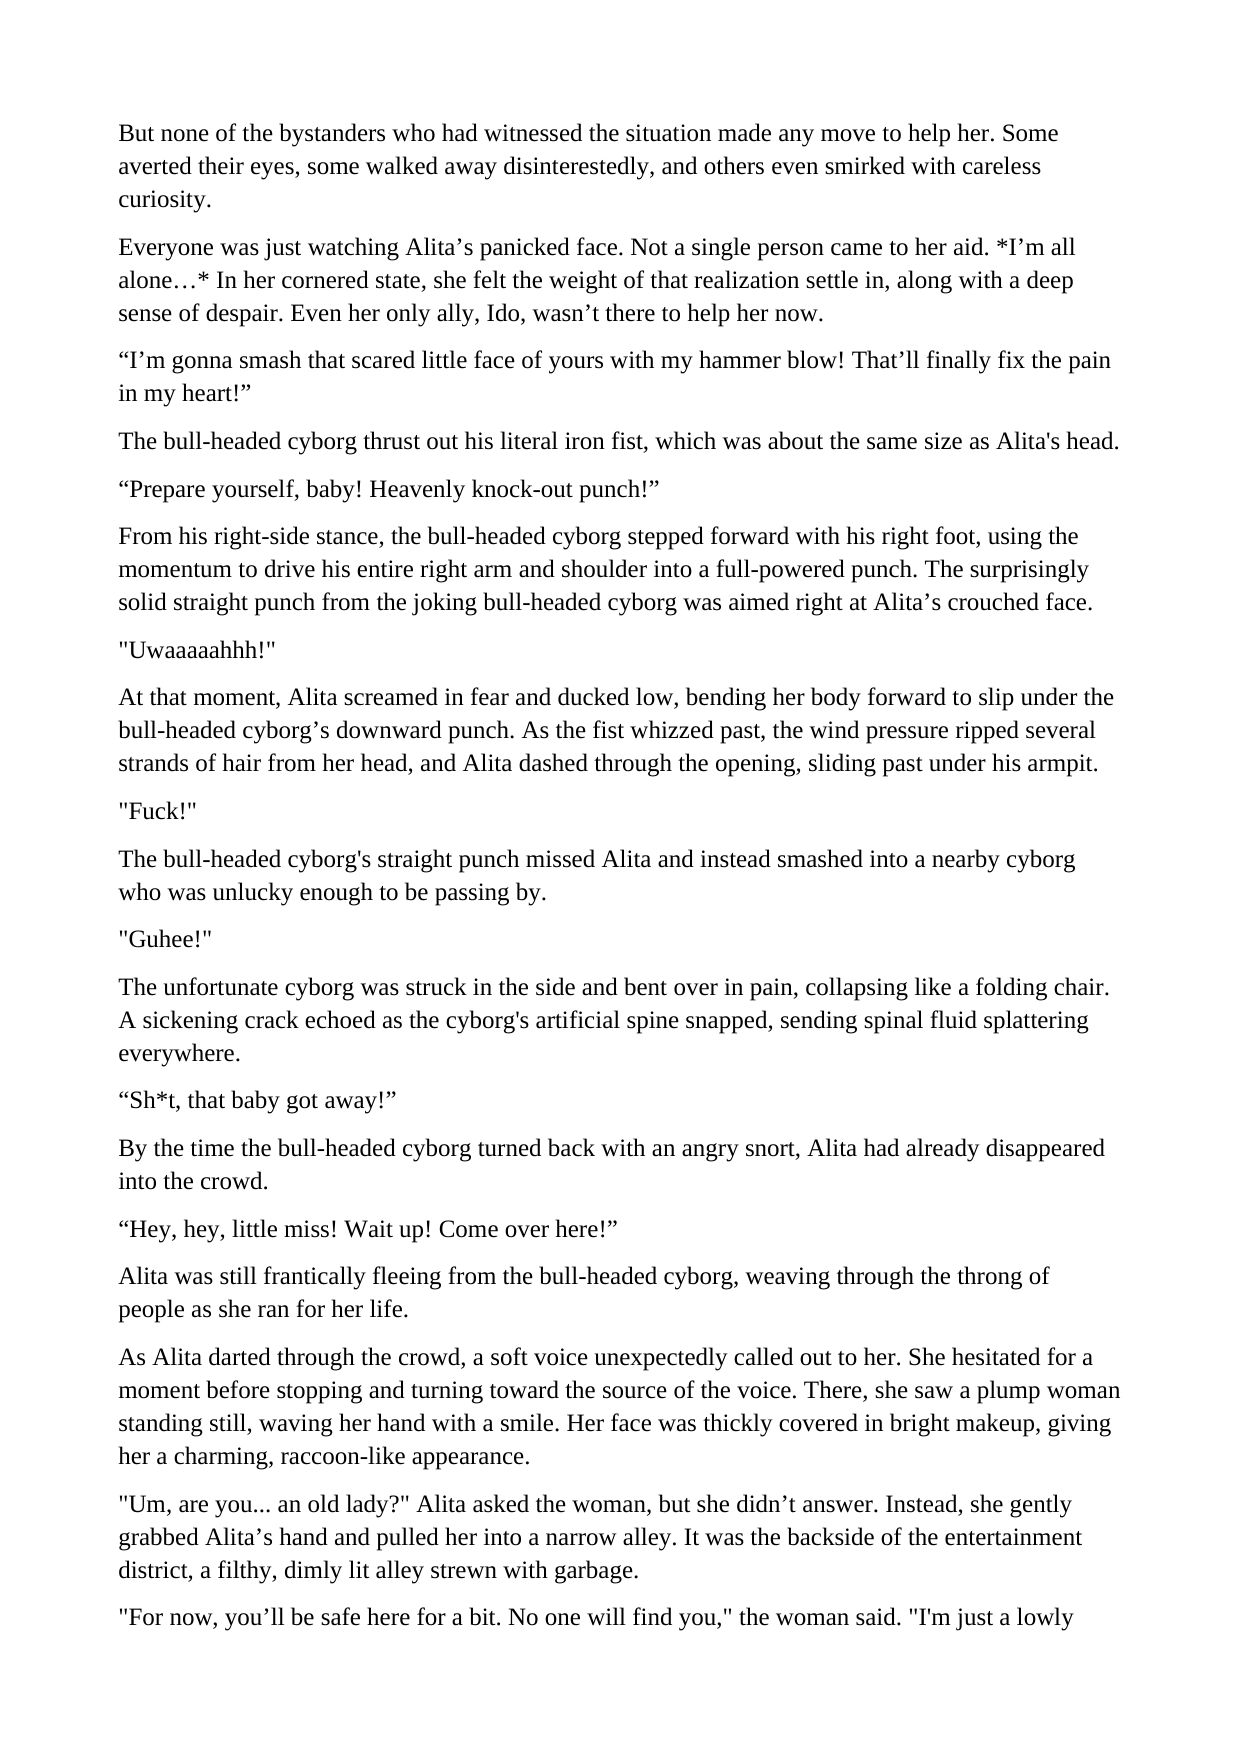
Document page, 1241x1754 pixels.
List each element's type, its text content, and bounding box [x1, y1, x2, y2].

text "Guhee!" [118, 924, 1122, 953]
text "For now, you’ll be safe here for a bit. No one will find you," the woman said. "I'm just a lowly [118, 1602, 1122, 1631]
text At that moment, Alita screamed in fear and ducked low, bending her body forward to slip under the bull-headed cyborg’s downward punch. As the fist whizzed past, the wind pressure ripped several strands of hair from her head, and Alita dashed through the opening, sliding past under his armpit. [118, 682, 1122, 777]
text “Prepare yourself, baby! Heavenly knock-out punch!” [118, 474, 1122, 502]
text The bull-headed cyborg's straight punch missed Alita and instead smashed into a nearby cyborg who was unlucky enough to be passing by. [118, 844, 1122, 906]
text "Um, are you... an old lady?" Alita asked the woman, but she didn’t answer. Instead, she gently grabbed Alita’s hand and pulled her into a narrow alley. It was the backside of the entertainment district, a filthy, dimly lit alley strewn with garbage. [118, 1489, 1122, 1583]
text By the time the bull-headed cyborg turned back with an angry snort, Alita had already disappeared into the crowd. [118, 1133, 1122, 1195]
text “I’m gonna smash that scared little face of yours with my hammer blow! That’ll finally fix the pain in my heart!” [118, 345, 1122, 407]
text "Uwaaaaahhh!" [118, 635, 1122, 664]
text From his right-side stance, the bull-headed cyborg stepped forward with his right foot, using the momentum to drive his entire right arm and shoulder into a full-powered punch. The surprisingly solid straight punch from the joking bull-headed cyborg was aimed right at Alita’s crouched face. [118, 521, 1122, 616]
text The unfortunate cyborg was struck in the side and bent over in pain, collapsing like a folding chair. A sickening crack echoed as the cyborg's artificial spine snapped, sending spinal fluid splattering everywhere. [118, 972, 1122, 1067]
text “Hey, hey, little miss! Wait up! Come over here!” [118, 1214, 1122, 1243]
text "Fuck!" [118, 796, 1122, 825]
text “Sh*t, that baby got away!” [118, 1086, 1122, 1114]
text But none of the bystanders who had witnessed the situation made any move to help her. Some averted their eyes, some walked away disinterestedly, and others even smirked with careless curiosity. [118, 118, 1122, 213]
text Alita was still frantically fleeing from the bull-headed cyborg, weaving through the throng of people as she ran for her life. [118, 1261, 1122, 1323]
text As Alita darted through the crowd, a soft voice unexpectedly called out to her. She hesitated for a moment before stopping and turning toward the source of the voice. There, she saw a plump woman standing still, waving her hand with a smile. Her face was thickly covered in bright makeup, giving her a charming, raccoon-like appearance. [118, 1342, 1122, 1470]
text The bull-headed cyborg thrust out his literal iron fist, which was about the same size as Alita's head. [118, 426, 1122, 455]
text Everyone was just watching Alita’s panicked face. Not a single person came to her aid. *I’m all alone…* In her cornered state, she felt the weight of that realization settle in, along with a deep sense of despair. Even her only ally, Ido, wasn’t there to help her now. [118, 232, 1122, 327]
